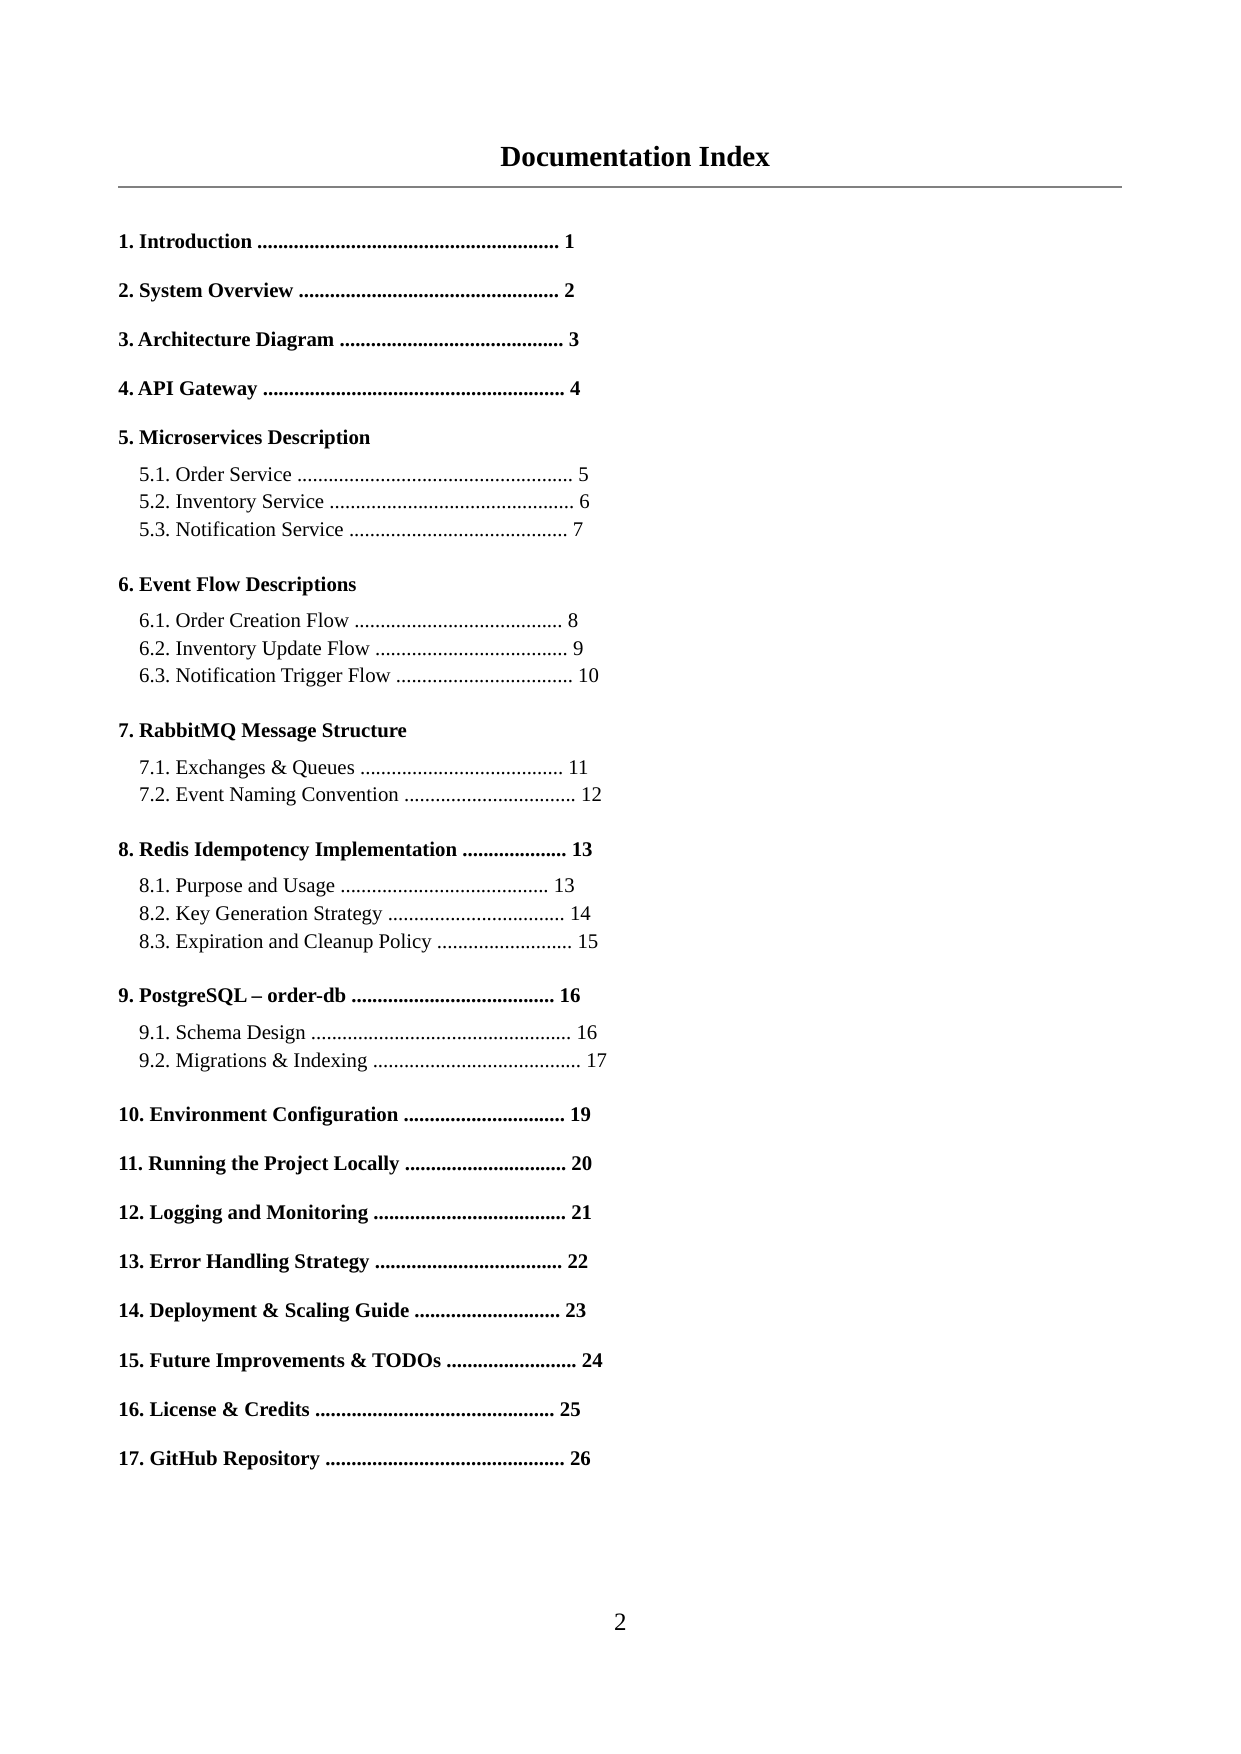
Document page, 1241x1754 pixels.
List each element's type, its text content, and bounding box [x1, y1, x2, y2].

subtitle 1. Introduction .......................................................... 1 [118, 229, 1122, 253]
subtitle 6. Event Flow Descriptions [118, 572, 1122, 596]
subtitle 12. Logging and Monitoring ..................................... 21 [118, 1200, 1122, 1224]
subtitle 2. System Overview .................................................. 2 [118, 278, 1122, 302]
subtitle 14. Deployment & Scaling Guide ............................ 23 [118, 1298, 1122, 1322]
subtitle 17. GitHub Repository .............................................. 26 [118, 1446, 1122, 1470]
subtitle 9. PostgreSQL – order-db ....................................... 16 [118, 983, 1122, 1007]
subtitle 11. Running the Project Locally ............................... 20 [118, 1151, 1122, 1175]
subtitle 7. RabbitMQ Message Structure [118, 718, 1122, 742]
text 8.1. Purpose and Usage ........................................ 13 8.2. Key Generation Strategy .................................. 14 8.3. Expiration and Cleanup Policy .......................... 15 [118, 873, 1122, 953]
text 7.1. Exchanges & Queues ....................................... 11 7.2. Event Naming Convention ................................. 12 [118, 754, 1122, 806]
subtitle 📘 Documentation Index [118, 145, 1122, 172]
subtitle 5. Microservices Description [118, 425, 1122, 449]
text 6.1. Order Creation Flow ........................................ 8 6.2. Inventory Update Flow ..................................... 9 6.3. Notification Trigger Flow .................................. 10 [118, 608, 1122, 687]
text 9.1. Schema Design .................................................. 16 9.2. Migrations & Indexing ........................................ 17 [118, 1020, 1122, 1072]
subtitle 13. Error Handling Strategy .................................... 22 [118, 1249, 1122, 1273]
subtitle 4. API Gateway .......................................................... 4 [118, 376, 1122, 400]
subtitle 16. License & Credits .............................................. 25 [118, 1397, 1122, 1421]
subtitle 15. Future Improvements & TODOs ......................... 24 [118, 1347, 1122, 1372]
subtitle 8. Redis Idempotency Implementation .................... 13 [118, 837, 1122, 861]
subtitle 10. Environment Configuration ............................... 19 [118, 1102, 1122, 1126]
text 5.1. Order Service ..................................................... 5 5.2. Inventory Service ............................................... 6 5.3. Notification Service .......................................... 7 [118, 462, 1122, 541]
subtitle 3. Architecture Diagram ........................................... 3 [118, 327, 1122, 351]
